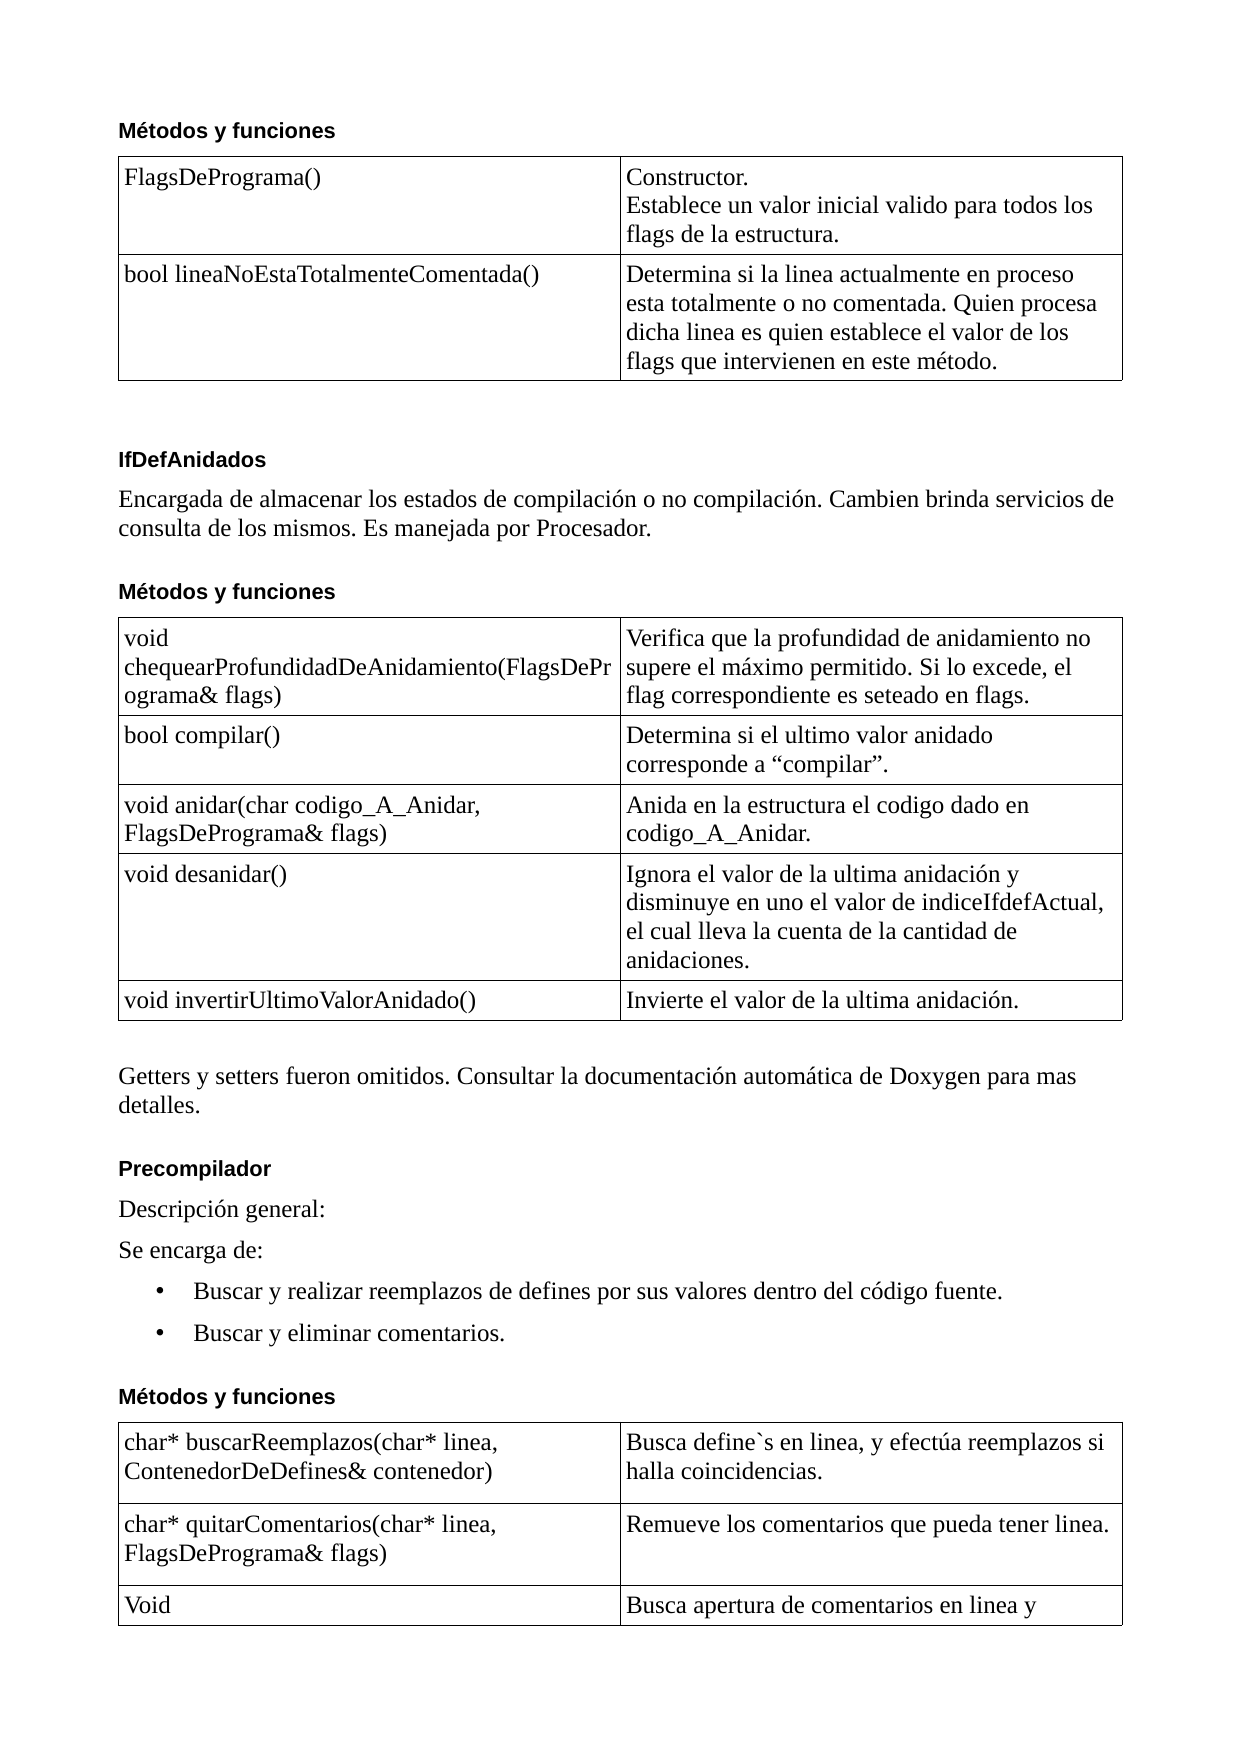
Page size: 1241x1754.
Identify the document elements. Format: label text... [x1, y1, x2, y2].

table_cell char* quitarComentarios(char* linea, FlagsDePrograma& flags) [119, 1504, 620, 1585]
table_cell bool lineaNoEstaTotalmenteComentada() [119, 255, 620, 380]
table_header Verifica que la profundidad de anidamiento no supere el máximo permitido. Si lo excede, el flag correspondiente es seteado en flags. [621, 618, 1122, 715]
table_cell void desanidar() [119, 854, 620, 979]
text Encargada de almacenar los estados de compilación o no compilación. Cambien brinda servicios de consulta de los mismos. Es manejada por Procesador. [118, 484, 1122, 542]
list Buscar y eliminar comentarios. [156, 1318, 1122, 1346]
table_header char* buscarReemplazos(char* linea, ContenedorDeDefines& contenedor) [119, 1423, 620, 1503]
table_cell Ignora el valor de la ultima anidación y disminuye en uno el valor de indiceIfdefActual, el cual lleva la cuenta de la cantidad de anidaciones. [621, 854, 1122, 979]
table_cell Anida en la estructura el codigo dado en codigo_A_Anidar. [621, 785, 1122, 853]
table_cell Busca apertura de comentarios en linea y [621, 1586, 1122, 1625]
table_cell Void [119, 1586, 620, 1625]
table_header Constructor. Establece un valor inicial valido para todos los flags de la estructura. [621, 157, 1122, 254]
table_cell Determina si el ultimo valor anidado corresponde a “compilar”. [621, 716, 1122, 784]
list Buscar y realizar reemplazos de defines por sus valores dentro del código fuente. [156, 1276, 1122, 1305]
table_header Busca define`s en linea, y efectúa reemplazos si halla coincidencias. [621, 1423, 1122, 1503]
table_cell Determina si la linea actualmente en proceso esta totalmente o no comentada. Quien procesa dicha linea es quien establece el valor de los flags que intervienen en este método. [621, 255, 1122, 380]
text Getters y setters fueron omitidos. Consultar la documentación automática de Doxygen para mas detalles. [118, 1061, 1122, 1119]
table_header FlagsDePrograma() [119, 157, 620, 254]
text Descripción general: [118, 1194, 1122, 1223]
text Se encarga de: [118, 1235, 1122, 1264]
table_cell void anidar(char codigo_A_Anidar, FlagsDePrograma& flags) [119, 785, 620, 853]
table_cell bool compilar() [119, 716, 620, 784]
table_cell Invierte el valor de la ultima anidación. [621, 981, 1122, 1020]
subtitle Precompilador [118, 1156, 1122, 1181]
subtitle Métodos y funciones [118, 579, 1122, 604]
subtitle Métodos y funciones [118, 118, 1122, 143]
table_cell Remueve los comentarios que pueda tener linea. [621, 1504, 1122, 1585]
table_header void chequearProfundidadDeAnidamiento(FlagsDePrograma& flags) [119, 618, 620, 715]
table_cell void invertirUltimoValorAnidado() [119, 981, 620, 1020]
subtitle Métodos y funciones [118, 1384, 1122, 1409]
subtitle IfDefAnidados [118, 447, 1122, 472]
